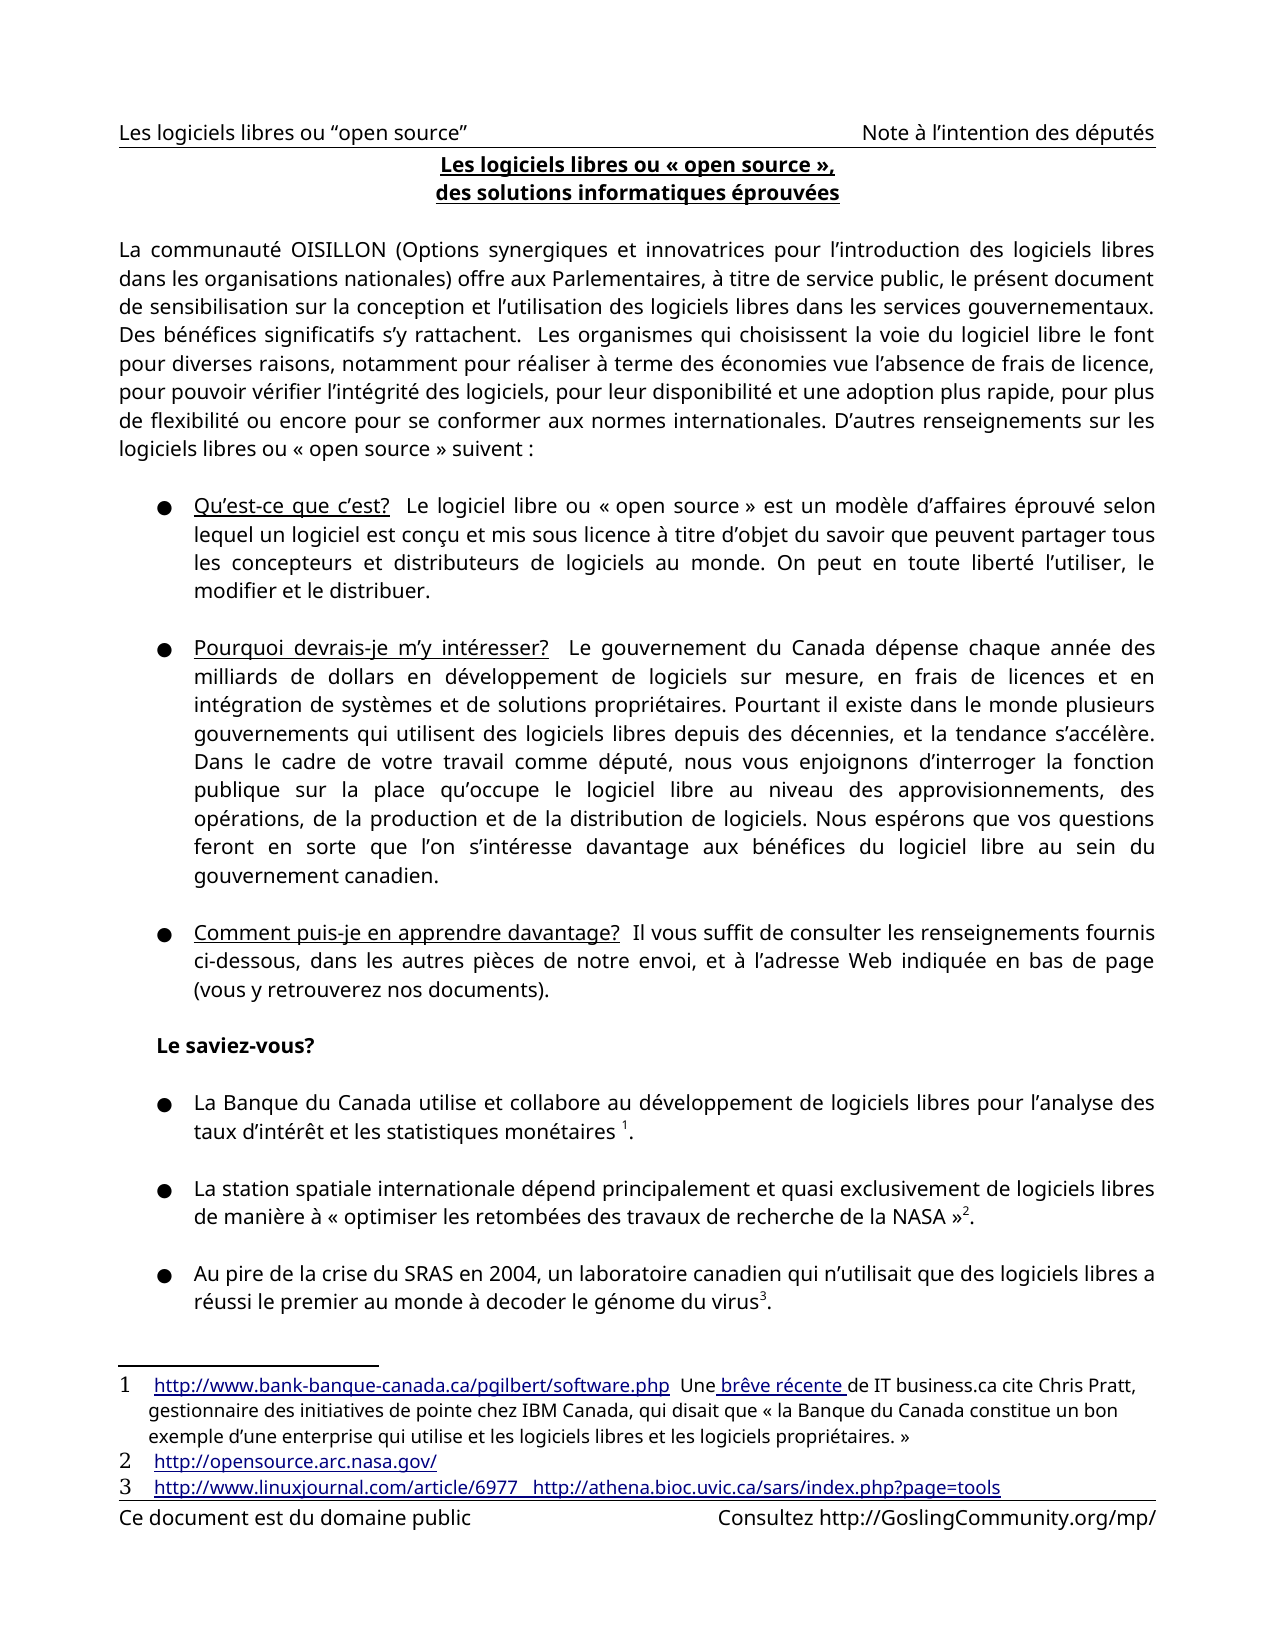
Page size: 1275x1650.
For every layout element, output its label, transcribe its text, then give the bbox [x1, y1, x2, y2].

list http://www.linuxjournal.com/article/6977 http://athena.bioc.uvic.ca/sars/index.php?page=tools [118, 1474, 1156, 1500]
text Les logiciels libres ou « open source », [118, 150, 1156, 178]
list Qu’est-ce que c’est? Le logiciel libre ou « open source » est un modèle d’affaires éprouvé selon lequel un logiciel est conçu et mis sous licence à titre d’objet du savoir que peuvent partager tous les concepteurs et distributeurs de logiciels au monde. On peut en toute liberté l’utiliser, le modifier et le distribuer. [156, 491, 1156, 605]
list La Banque du Canada utilise et collabore au développement de logiciels libres pour l’analyse des taux d’intérêt et les statistiques monétaires . [156, 1088, 1156, 1145]
list Comment puis-je en apprendre davantage? Il vous suffit de consulter les renseignements fournis ci-dessous, dans les autres pièces de notre envoi, et à l’adresse Web indiquée en bas de page (vous y retrouverez nos documents). [156, 918, 1156, 1003]
list http://www.bank-banque-canada.ca/pgilbert/software.php Une brêve récente de IT business.ca cite Chris Pratt, gestionnaire des initiatives de pointe chez IBM Canada, qui disait que « la Banque du Canada constitue un bon exemple d’une enterprise qui utilise et les logiciels libres et les logiciels propriétaires. » [118, 1372, 1156, 1449]
list http://opensource.arc.nasa.gov/ [118, 1449, 1156, 1474]
list La station spatiale internationale dépend principalement et quasi exclusivement de logiciels libres de manière à « optimiser les retombées des travaux de recherche de la NASA ». [156, 1174, 1156, 1231]
list Pourquoi devrais-je m’y intéresser? Le gouvernement du Canada dépense chaque année des milliards de dollars en développement de logiciels sur mesure, en frais de licences et en intégration de systèmes et de solutions propriétaires. Pourtant il existe dans le monde plusieurs gouvernements qui utilisent des logiciels libres depuis des décennies, et la tendance s’accélère. Dans le cadre de votre travail comme député, nous vous enjoignons d’interroger la fonction publique sur la place qu’occupe le logiciel libre au niveau des approvisionnements, des opérations, de la production et de la distribution de logiciels. Nous espérons que vos questions feront en sorte que l’on s’intéresse davantage aux bénéfices du logiciel libre au sein du gouvernement canadien. [156, 633, 1156, 889]
text des solutions informatiques éprouvées [118, 178, 1156, 207]
text Le saviez-vous? [156, 1032, 1156, 1060]
text La communauté OISILLON (Options synergiques et innovatrices pour l’introduction des logiciels libres dans les organisations nationales) offre aux Parlementaires, à titre de service public, le présent document de sensibilisation sur la conception et l’utilisation des logiciels libres dans les services gouvernementaux. Des bénéfices significatifs s’y rattachent. Les organismes qui choisissent la voie du logiciel libre le font pour diverses raisons, notamment pour réaliser à terme des économies vue l’absence de frais de licence, pour pouvoir vérifier l’intégrité des logiciels, pour leur disponibilité et une adoption plus rapide, pour plus de flexibilité ou encore pour se conformer aux normes internationales. D’autres renseignements sur les logiciels libres ou « open source » suivent : [118, 235, 1156, 463]
list Au pire de la crise du SRAS en 2004, un laboratoire canadien qui n’utilisait que des logiciels libres a réussi le premier au monde à decoder le génome du virus. [156, 1259, 1156, 1316]
